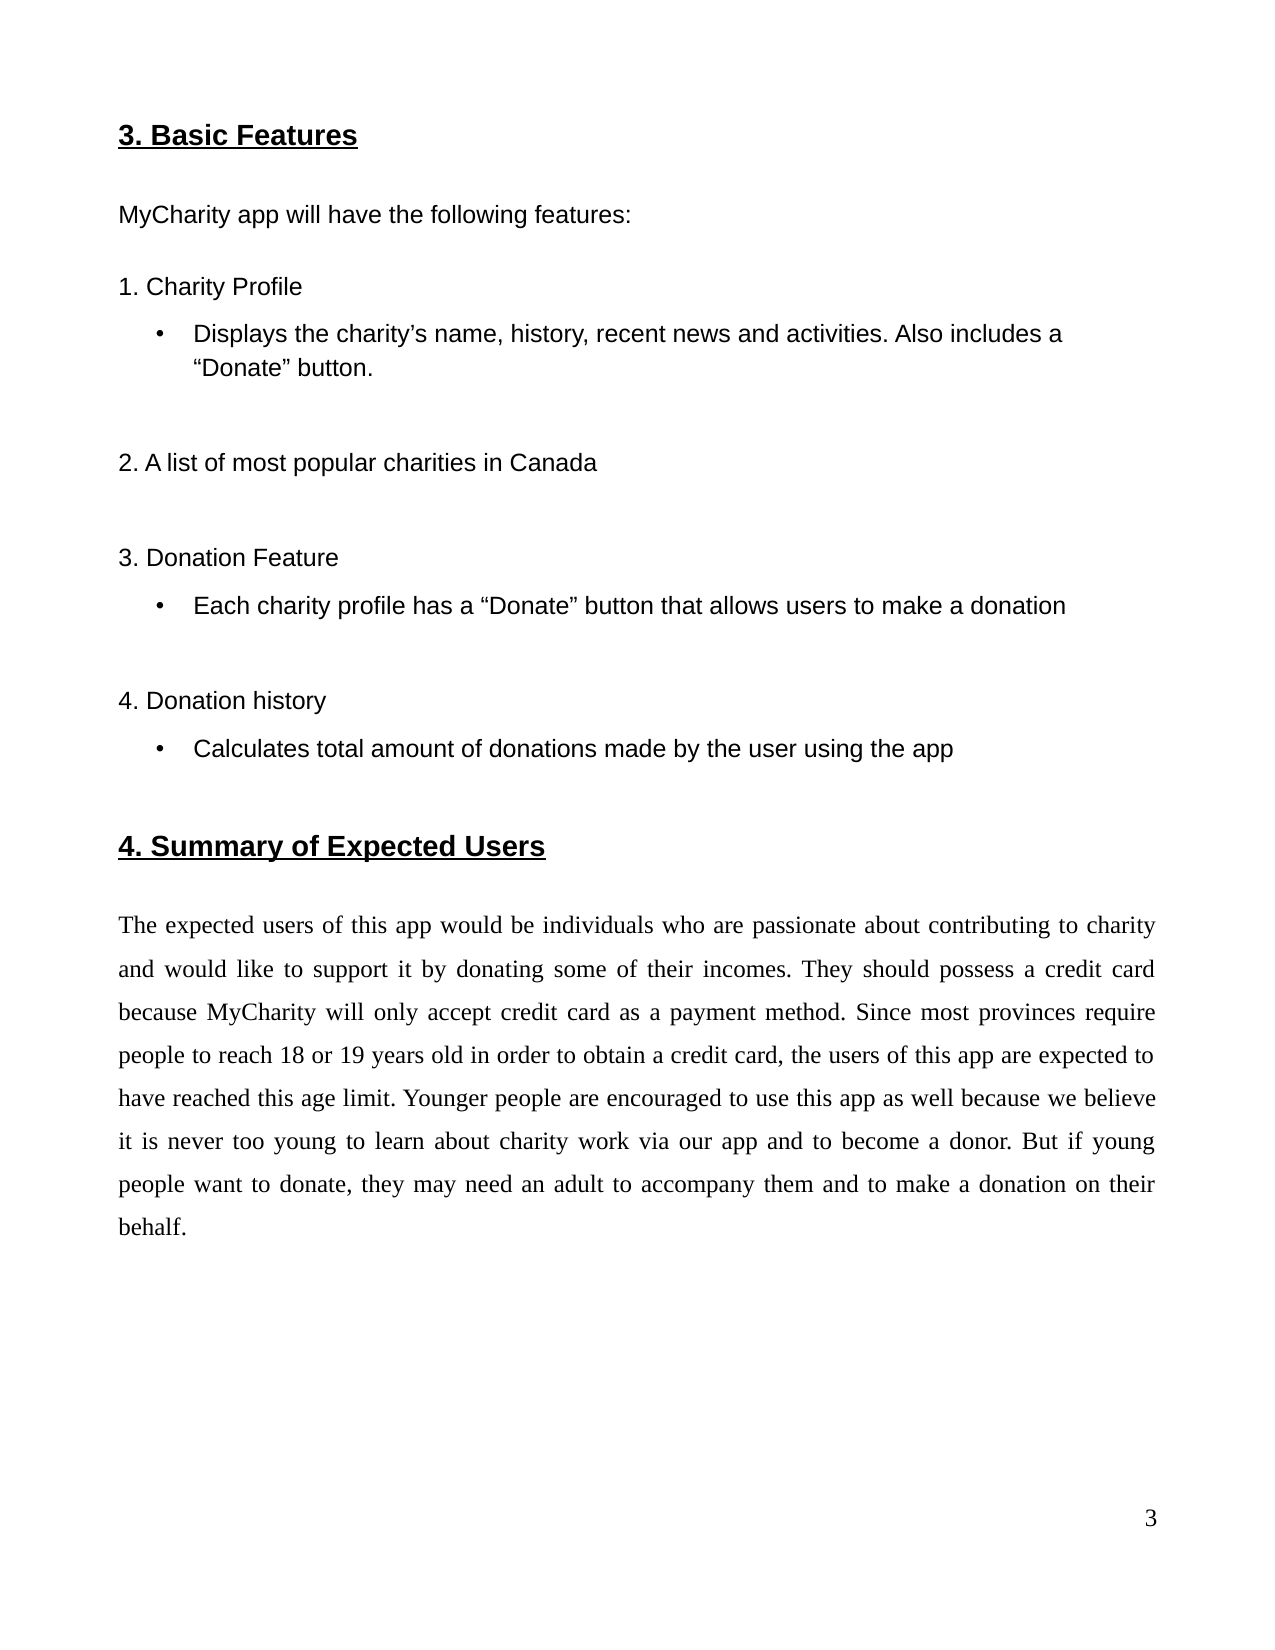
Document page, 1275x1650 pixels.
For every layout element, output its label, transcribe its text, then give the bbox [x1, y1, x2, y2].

text 2. A list of most popular charities in Canada [118, 448, 1157, 477]
text 1. Charity Profile [118, 272, 1157, 301]
text 3. Basic Features [118, 118, 1157, 152]
list Displays the charity’s name, history, recent news and activities. Also includes a “Donate” button. [156, 319, 1157, 381]
text 4. Donation history [118, 686, 1157, 715]
text The expected users of this app would be individuals who are passionate about contributing to charity and would like to support it by donating some of their incomes. They should possess a credit card because MyCharity will only accept credit card as a payment method. Since most provinces require people to reach 18 or 19 years old in order to obtain a credit card, the users of this app are expected to have reached this age limit. Younger people are encouraged to use this app as well because we believe it is never too young to learn about charity work via our app and to become a donor. But if young people want to donate, they may need an adult to accompany them and to make a donation on their behalf. [118, 911, 1157, 1241]
list Calculates total amount of donations made by the user using the app [156, 733, 1157, 762]
text 3. Donation Feature [118, 543, 1157, 572]
list Each charity profile has a “Donate” button that allows users to make a donation [156, 591, 1157, 619]
text 4. Summary of Expected Users [118, 829, 1157, 862]
text MyCharity app will have the following features: [118, 200, 1157, 228]
